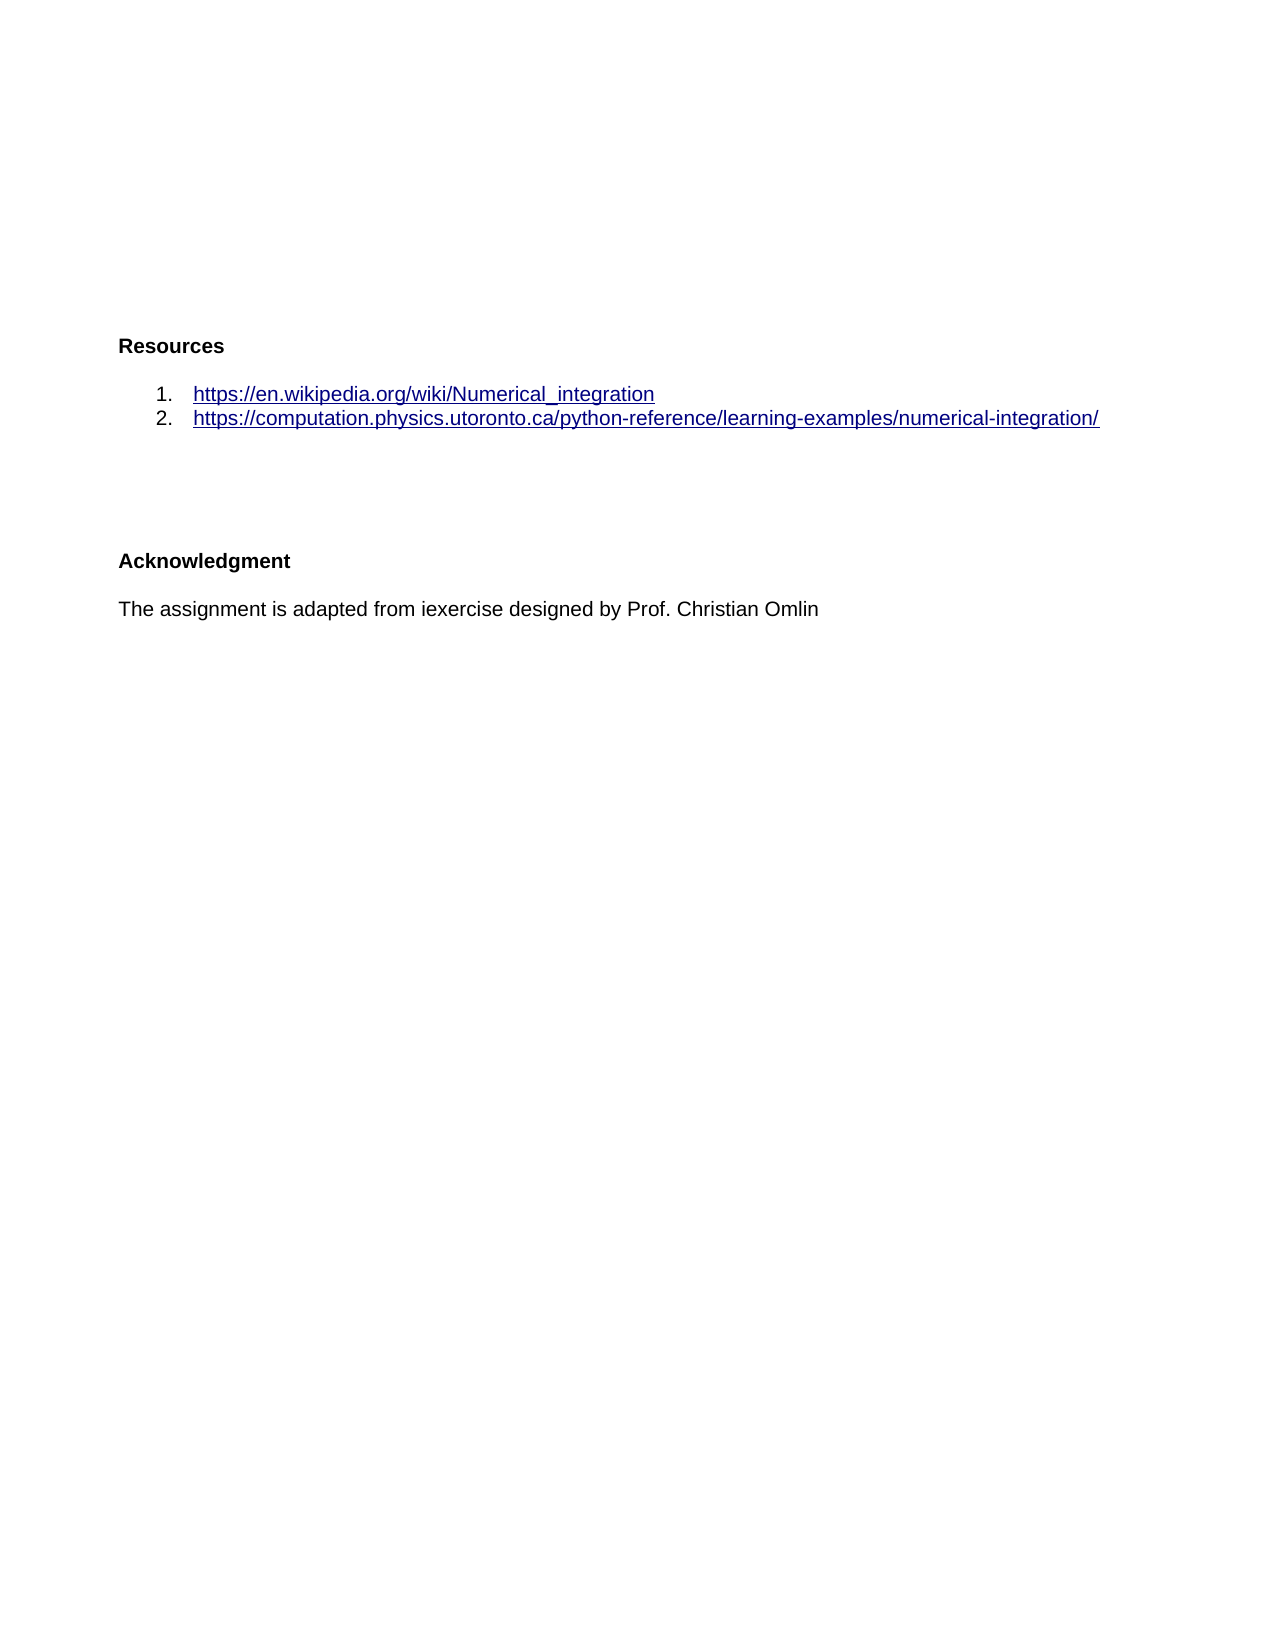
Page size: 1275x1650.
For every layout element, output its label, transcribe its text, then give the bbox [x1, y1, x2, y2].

list https://computation.physics.utoronto.ca/python-reference/learning-examples/numerical-integration/ [156, 406, 1157, 429]
text Resources [118, 334, 1157, 358]
list https://en.wikipedia.org/wiki/Numerical_integration [156, 382, 1157, 406]
text The assignment is adapted from iexercise designed by Prof. Christian Omlin [118, 597, 1157, 621]
text Acknowledgment [118, 549, 1157, 573]
